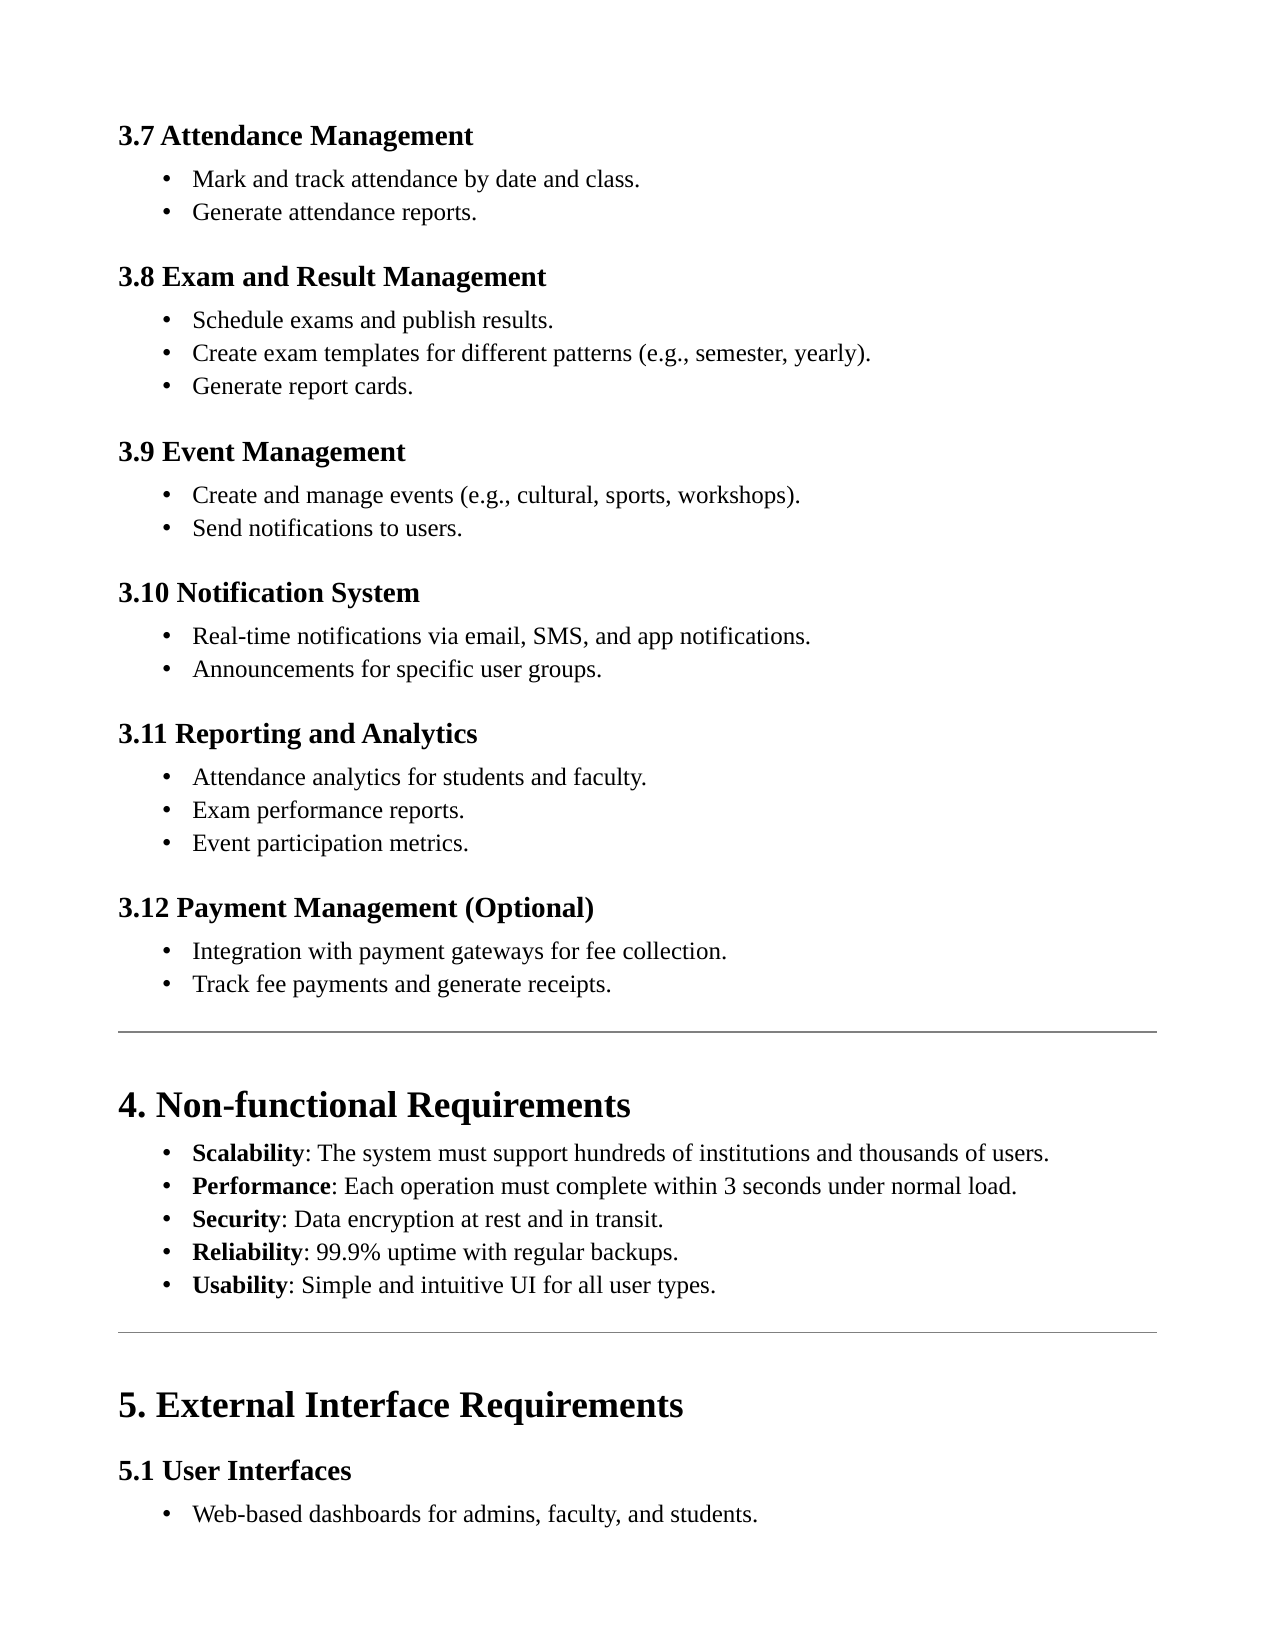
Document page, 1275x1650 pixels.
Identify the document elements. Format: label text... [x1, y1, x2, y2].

subtitle 3.12 Payment Management (Optional) [118, 890, 1157, 924]
list Real-time notifications via email, SMS, and app notifications. [162, 621, 1157, 650]
subtitle 3.7 Attendance Management [118, 118, 1157, 152]
list Generate attendance reports. [162, 197, 1157, 226]
list Event participation metrics. [162, 828, 1157, 857]
list Create exam templates for different patterns (e.g., semester, yearly). [162, 338, 1157, 367]
list Track fee payments and generate receipts. [162, 969, 1157, 998]
list Announcements for specific user groups. [162, 654, 1157, 683]
list Performance: Each operation must complete within 3 seconds under normal load. [162, 1171, 1157, 1199]
list Web-based dashboards for admins, faculty, and students. [162, 1499, 1157, 1528]
list Reliability: 99.9% uptime with regular backups. [162, 1237, 1157, 1266]
list Create and manage events (e.g., cultural, sports, workshops). [162, 480, 1157, 508]
subtitle 3.9 Event Management [118, 434, 1157, 467]
list Send notifications to users. [162, 513, 1157, 541]
subtitle 3.8 Exam and Result Management [118, 259, 1157, 293]
list Scalability: The system must support hundreds of institutions and thousands of users. [162, 1138, 1157, 1167]
subtitle 3.11 Reporting and Analytics [118, 716, 1157, 750]
list Integration with payment gateways for fee collection. [162, 936, 1157, 965]
subtitle 3.10 Notification System [118, 575, 1157, 608]
subtitle 4. Non-functional Requirements [118, 1082, 1157, 1125]
list Attendance analytics for students and faculty. [162, 762, 1157, 791]
list Mark and track attendance by date and class. [162, 164, 1157, 193]
subtitle 5.1 User Interfaces [118, 1453, 1157, 1486]
list Schedule exams and publish results. [162, 305, 1157, 334]
list Generate report cards. [162, 371, 1157, 400]
list Security: Data encryption at rest and in transit. [162, 1204, 1157, 1233]
list Exam performance reports. [162, 795, 1157, 824]
list Usability: Simple and intuitive UI for all user types. [162, 1270, 1157, 1299]
subtitle 5. External Interface Requirements [118, 1383, 1157, 1426]
